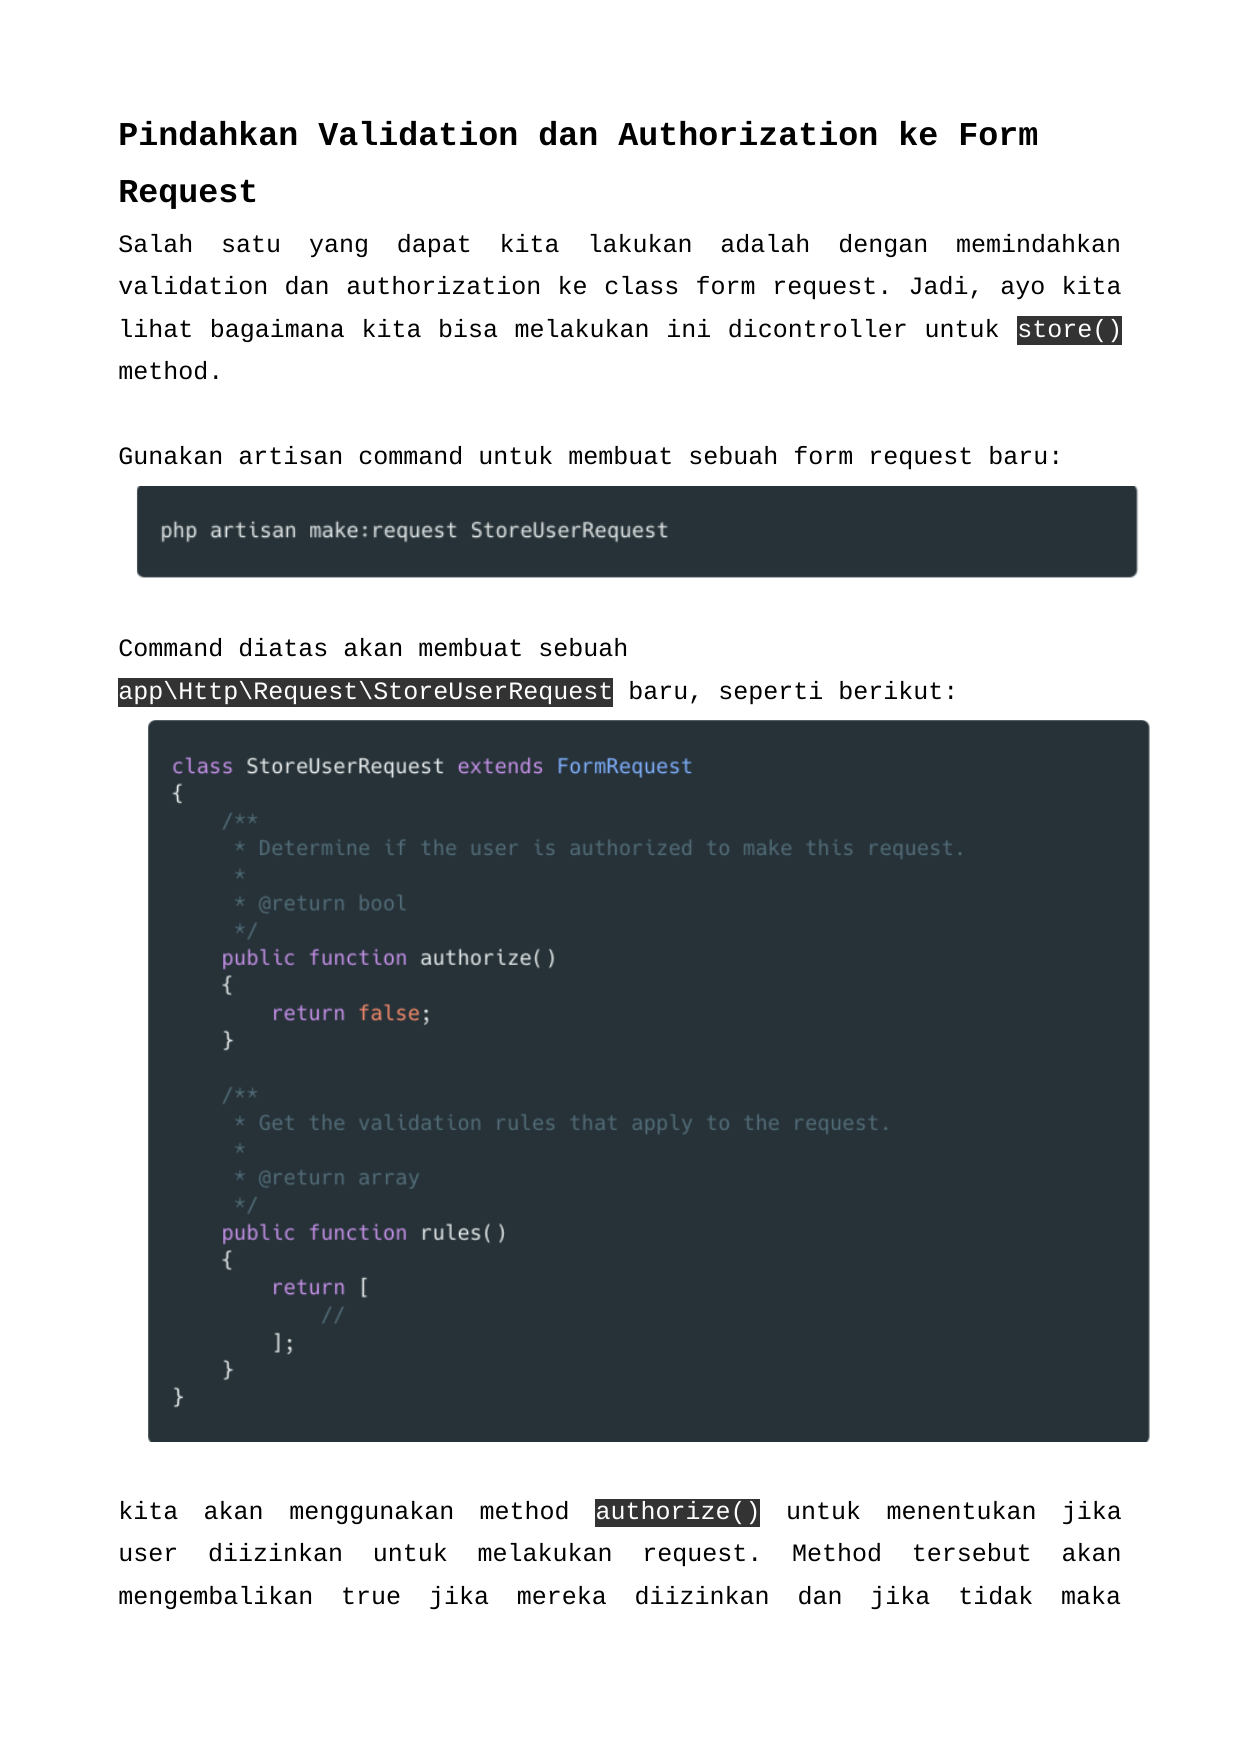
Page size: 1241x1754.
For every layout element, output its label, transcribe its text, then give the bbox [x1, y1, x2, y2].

text kita akan menggunakan method authorize() untuk menentukan jika user diizinkan untuk melakukan request. Method tersebut akan mengembalikan true jika mereka diizinkan dan jika tidak maka [118, 1498, 1122, 1612]
picture [136, 486, 1141, 579]
text Gunakan artisan command untuk membuat sebuah form request baru: [118, 444, 1122, 472]
text Salah satu yang dapat kita lakukan adalah dengan memindahkan validation dan authorization ke class form request. Jadi, ayo kita lihat bagaimana kita bisa melakukan ini dicontroller untuk store() method. [118, 231, 1122, 387]
text Command diatas akan membuat sebuah [118, 636, 1122, 664]
text app\Http\Request\StoreUserRequest baru, seperti berikut: [118, 678, 1122, 707]
picture [147, 720, 1152, 1442]
text Pindahkan Validation dan Authorization ke Form Request [118, 118, 1122, 213]
